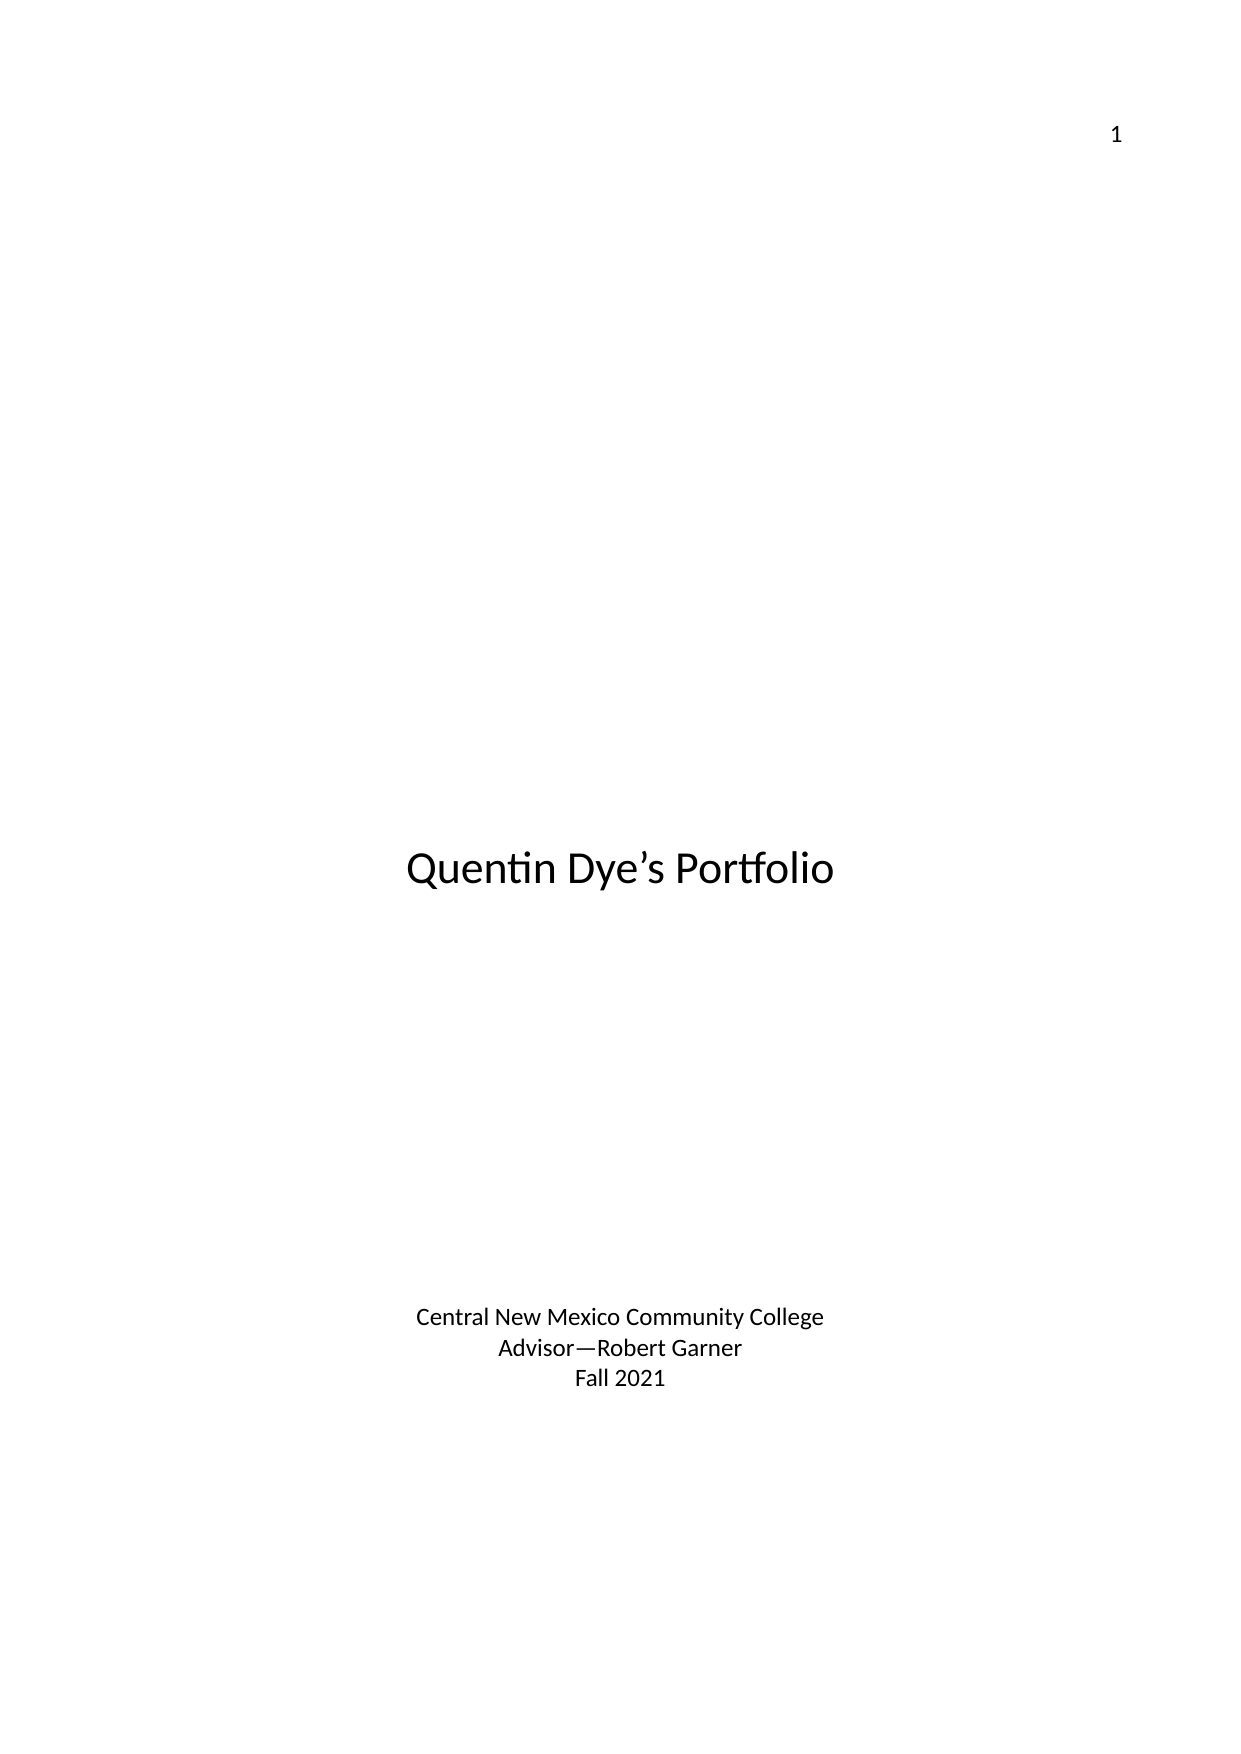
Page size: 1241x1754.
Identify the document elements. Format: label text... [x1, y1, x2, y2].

text Advisor—Robert Garner [118, 1332, 1122, 1363]
text Central New Mexico Community College [118, 1302, 1122, 1332]
text Quentin Dye’s Portfolio [118, 839, 1122, 895]
text Fall 2021 [118, 1363, 1122, 1393]
